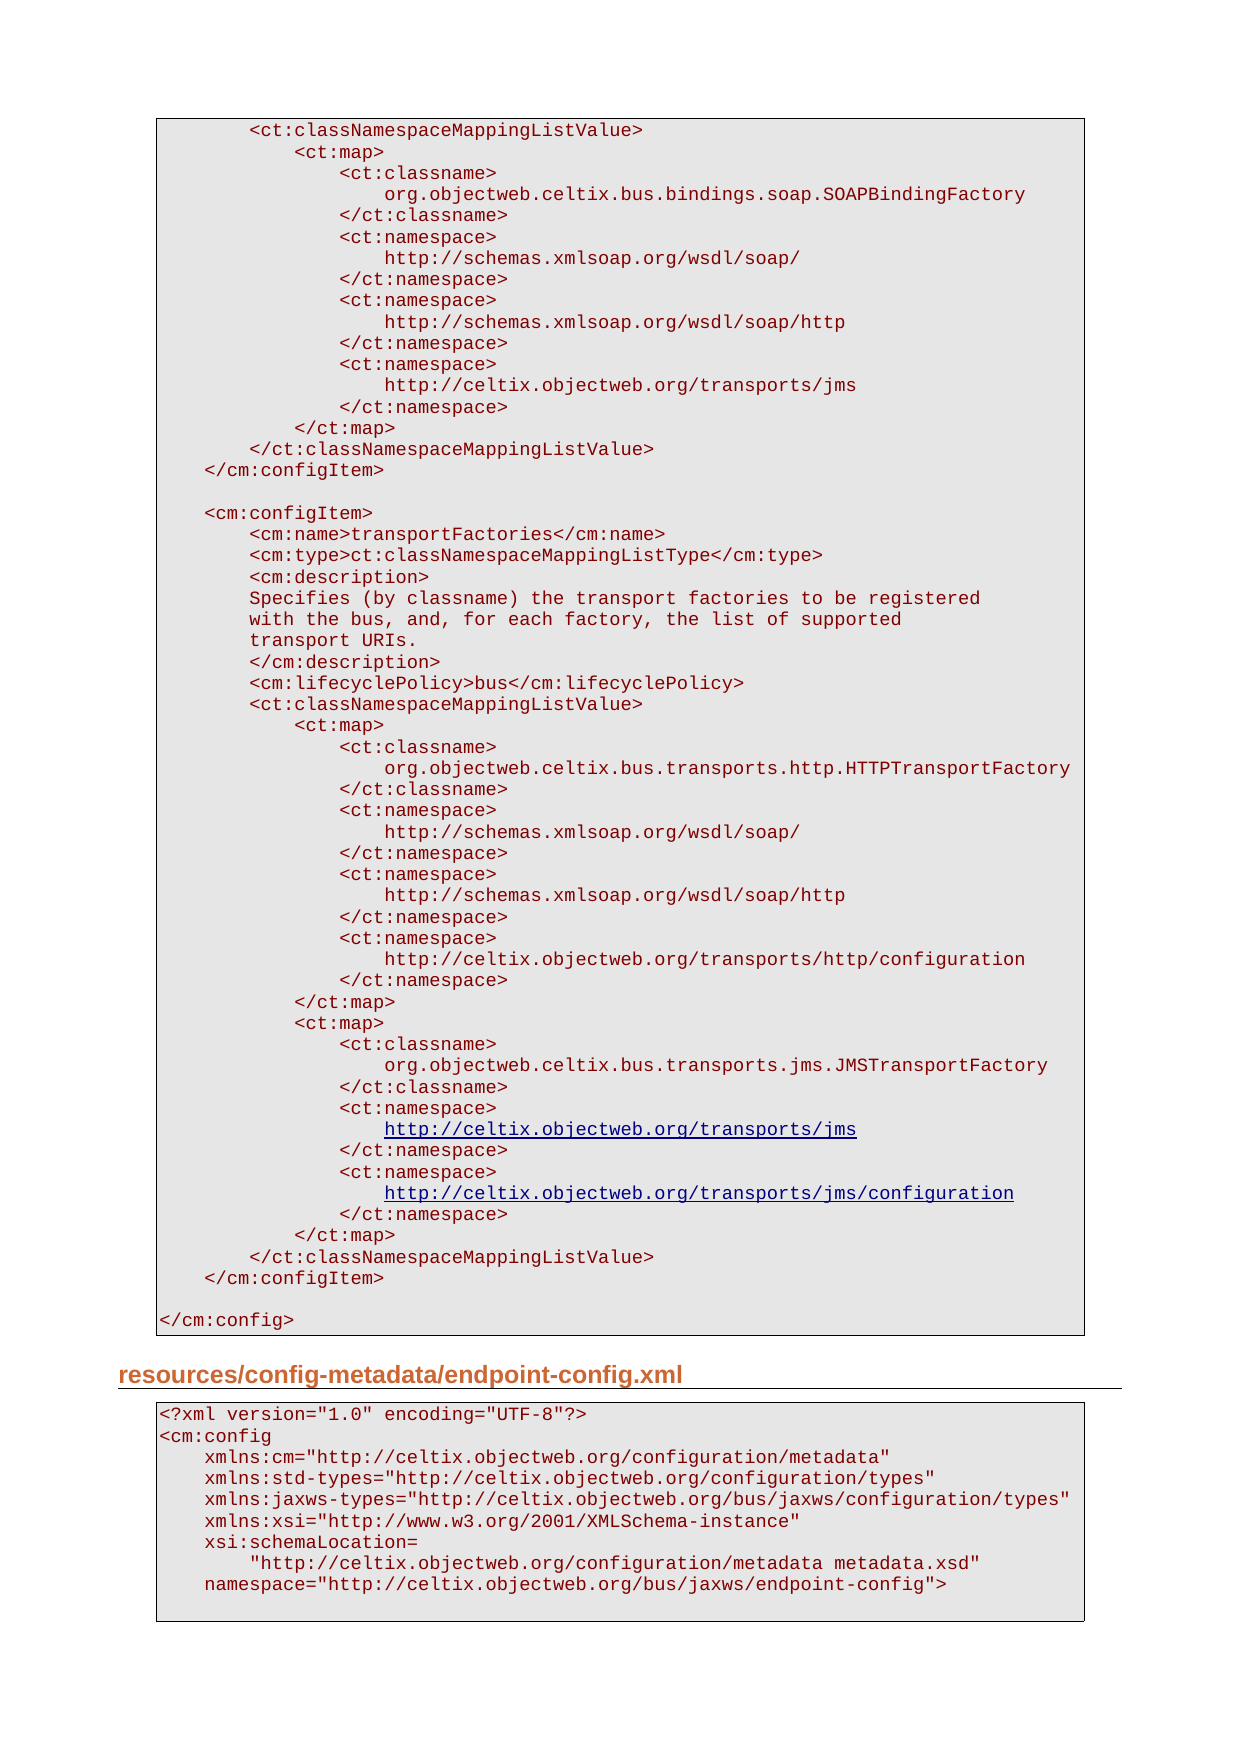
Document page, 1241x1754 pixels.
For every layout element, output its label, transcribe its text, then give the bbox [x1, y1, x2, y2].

text </ct:namespace> [157, 841, 1084, 862]
text http://schemas.xmlsoap.org/wsdl/soap/http [157, 309, 1084, 331]
text org.objectweb.celtix.bus.transports.http.HTTPTransportFactory [157, 756, 1084, 777]
text </cm:configItem> [157, 1266, 1084, 1287]
text </ct:namespace> [157, 267, 1084, 288]
text <ct:classname> [157, 161, 1084, 182]
text <cm:config [157, 1423, 1084, 1444]
text xmlns:xsi="http://www.w3.org/2001/XMLSchema-instance" [157, 1508, 1084, 1529]
text </ct:namespace> [157, 1138, 1084, 1159]
text </ct:namespace> [157, 968, 1084, 989]
text "http://celtix.objectweb.org/configuration/metadata metadata.xsd" [157, 1551, 1084, 1572]
text namespace="http://celtix.objectweb.org/bus/jaxws/endpoint-config"> [157, 1572, 1084, 1593]
text <ct:namespace> [157, 352, 1084, 373]
text <ct:classname> [157, 1032, 1084, 1053]
text <cm:description> [157, 564, 1084, 586]
text http://celtix.objectweb.org/transports/jms [157, 1117, 1084, 1138]
text xmlns:std-types="http://celtix.objectweb.org/configuration/types" [157, 1466, 1084, 1487]
text </ct:namespace> [157, 1202, 1084, 1223]
text xsi:schemaLocation= [157, 1529, 1084, 1551]
text <ct:namespace> [157, 798, 1084, 819]
text xmlns:cm="http://celtix.objectweb.org/configuration/metadata" [157, 1444, 1084, 1466]
text http://celtix.objectweb.org/transports/jms/configuration [157, 1181, 1084, 1202]
text <ct:classname> [157, 734, 1084, 756]
text <cm:lifecyclePolicy>bus</cm:lifecyclePolicy> [157, 671, 1084, 692]
text <cm:configItem> [157, 501, 1084, 522]
text org.objectweb.celtix.bus.bindings.soap.SOAPBindingFactory [157, 182, 1084, 203]
text http://celtix.objectweb.org/transports/http/configuration [157, 947, 1084, 968]
text http://celtix.objectweb.org/transports/jms [157, 373, 1084, 394]
text </ct:map> [157, 989, 1084, 1011]
text <ct:map> [157, 713, 1084, 734]
text <ct:map> [157, 1011, 1084, 1032]
text </ct:map> [157, 1223, 1084, 1244]
text <cm:name>transportFactories</cm:name> [157, 522, 1084, 543]
text <ct:namespace> [157, 224, 1084, 246]
text </ct:map> [157, 416, 1084, 437]
text transport URIs. [157, 628, 1084, 649]
text </cm:description> [157, 649, 1084, 671]
text http://schemas.xmlsoap.org/wsdl/soap/ [157, 246, 1084, 267]
text Specifies (by classname) the transport factories to be registered [157, 586, 1084, 607]
text </ct:classname> [157, 203, 1084, 224]
text xmlns:jaxws-types="http://celtix.objectweb.org/bus/jaxws/configuration/types" [157, 1487, 1084, 1508]
text </ct:namespace> [157, 904, 1084, 926]
text <ct:map> [157, 139, 1084, 161]
text <cm:type>ct:classNamespaceMappingListType</cm:type> [157, 543, 1084, 564]
text http://schemas.xmlsoap.org/wsdl/soap/ [157, 819, 1084, 841]
text org.objectweb.celtix.bus.transports.jms.JMSTransportFactory [157, 1053, 1084, 1074]
text </ct:classNamespaceMappingListValue> [157, 1244, 1084, 1266]
text <ct:namespace> [157, 1096, 1084, 1117]
text </cm:configItem> [157, 458, 1084, 479]
text <ct:namespace> [157, 1159, 1084, 1181]
text resources/config-metadata/endpoint-config.xml [118, 1361, 1122, 1388]
text <ct:namespace> [157, 926, 1084, 947]
text with the bus, and, for each factory, the list of supported [157, 607, 1084, 628]
text <ct:classNamespaceMappingListValue> [157, 692, 1084, 713]
text <ct:namespace> [157, 862, 1084, 883]
text </ct:classNamespaceMappingListValue> [157, 437, 1084, 458]
text </ct:classname> [157, 1074, 1084, 1096]
text <ct:namespace> [157, 288, 1084, 309]
text </ct:classname> [157, 777, 1084, 798]
text <ct:classNamespaceMappingListValue> [157, 119, 1084, 139]
text </cm:config> [157, 1308, 1084, 1335]
text </ct:namespace> [157, 394, 1084, 416]
text </ct:namespace> [157, 331, 1084, 352]
text http://schemas.xmlsoap.org/wsdl/soap/http [157, 883, 1084, 904]
text <?xml version="1.0" encoding="UTF-8"?> [157, 1403, 1084, 1423]
